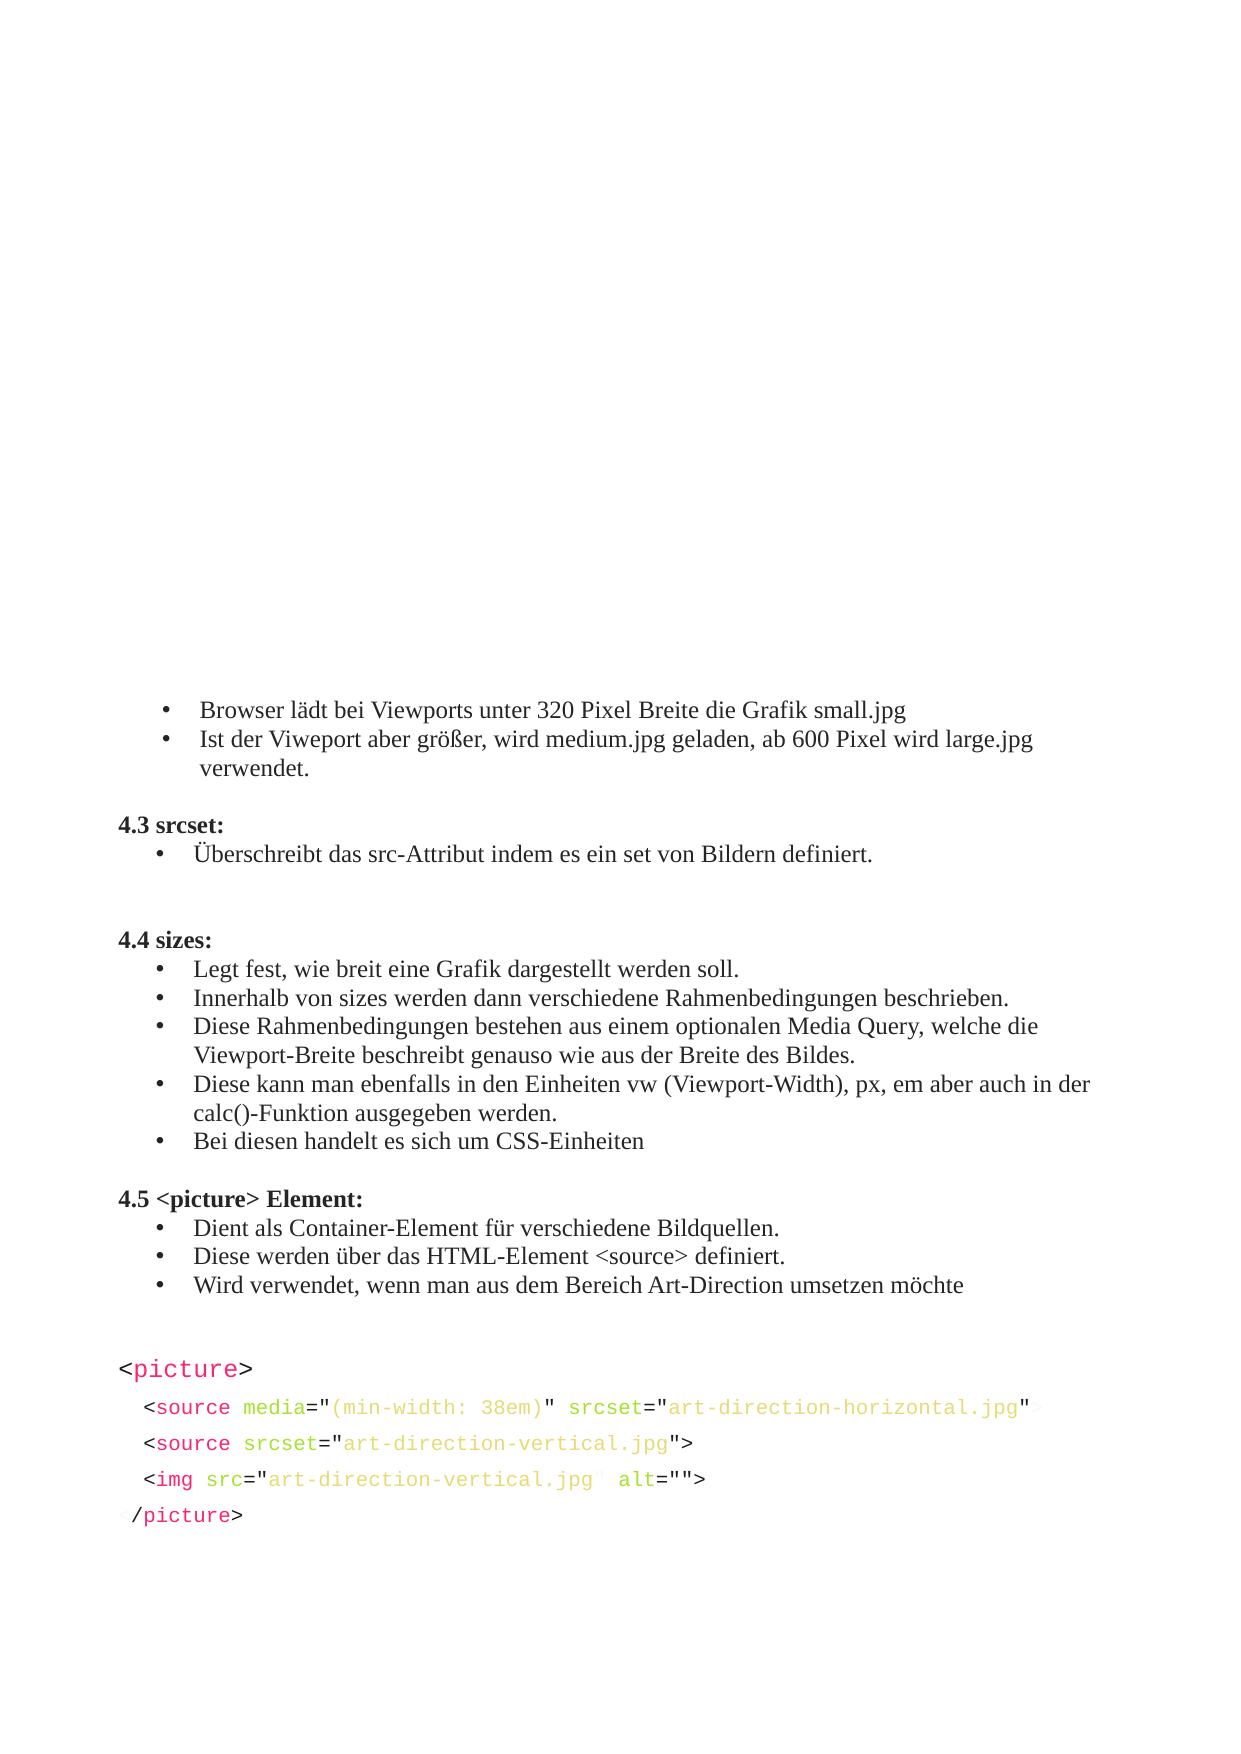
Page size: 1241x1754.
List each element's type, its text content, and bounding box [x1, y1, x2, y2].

list Dient als Container-Element für verschiedene Bildquellen. [156, 1213, 1122, 1241]
list Bei diesen handelt es sich um CSS-Einheiten [156, 1126, 1122, 1155]
text <img src="art-direction-vertical.jpg" alt=""> [118, 1457, 1122, 1492]
text 4.3 srcset: [118, 810, 1122, 839]
list Innerhalb von sizes werden dann verschiedene Rahmenbedingungen beschrieben. [156, 983, 1122, 1011]
list [162, 118, 1122, 695]
list Wird verwendet, wenn man aus dem Bereich Art-Direction umsetzen möchte [156, 1270, 1122, 1299]
text 4.4 sizes: [118, 925, 1122, 954]
list Diese Rahmenbedingungen bestehen aus einem optionalen Media Query, welche die Viewport-Breite beschreibt genauso wie aus der Breite des Bildes. [156, 1011, 1122, 1069]
text <source media="(min-width: 38em)" srcset="art-direction-horizontal.jpg"> [118, 1385, 1122, 1421]
text <picture> [118, 1356, 1122, 1385]
text 4.5 <picture> Element: [118, 1184, 1122, 1213]
list Browser lädt bei Viewports unter 320 Pixel Breite die Grafik small.jpg [162, 695, 1122, 724]
list Diese werden über das HTML-Element <source> definiert. [156, 1241, 1122, 1270]
list Diese kann man ebenfalls in den Einheiten vw (Viewport-Width), px, em aber auch in der calc()-Funktion ausgegeben werden. [156, 1069, 1122, 1126]
list Legt fest, wie breit eine Grafik dargestellt werden soll. [156, 954, 1122, 983]
text </picture> [118, 1492, 1122, 1528]
list Überschreibt das src-Attribut indem es ein set von Bildern definiert. [156, 839, 1122, 868]
list Ist der Viweport aber größer, wird medium.jpg geladen, ab 600 Pixel wird large.jpg verwendet. [162, 724, 1122, 781]
text <source srcset="art-direction-vertical.jpg"> [118, 1421, 1122, 1457]
